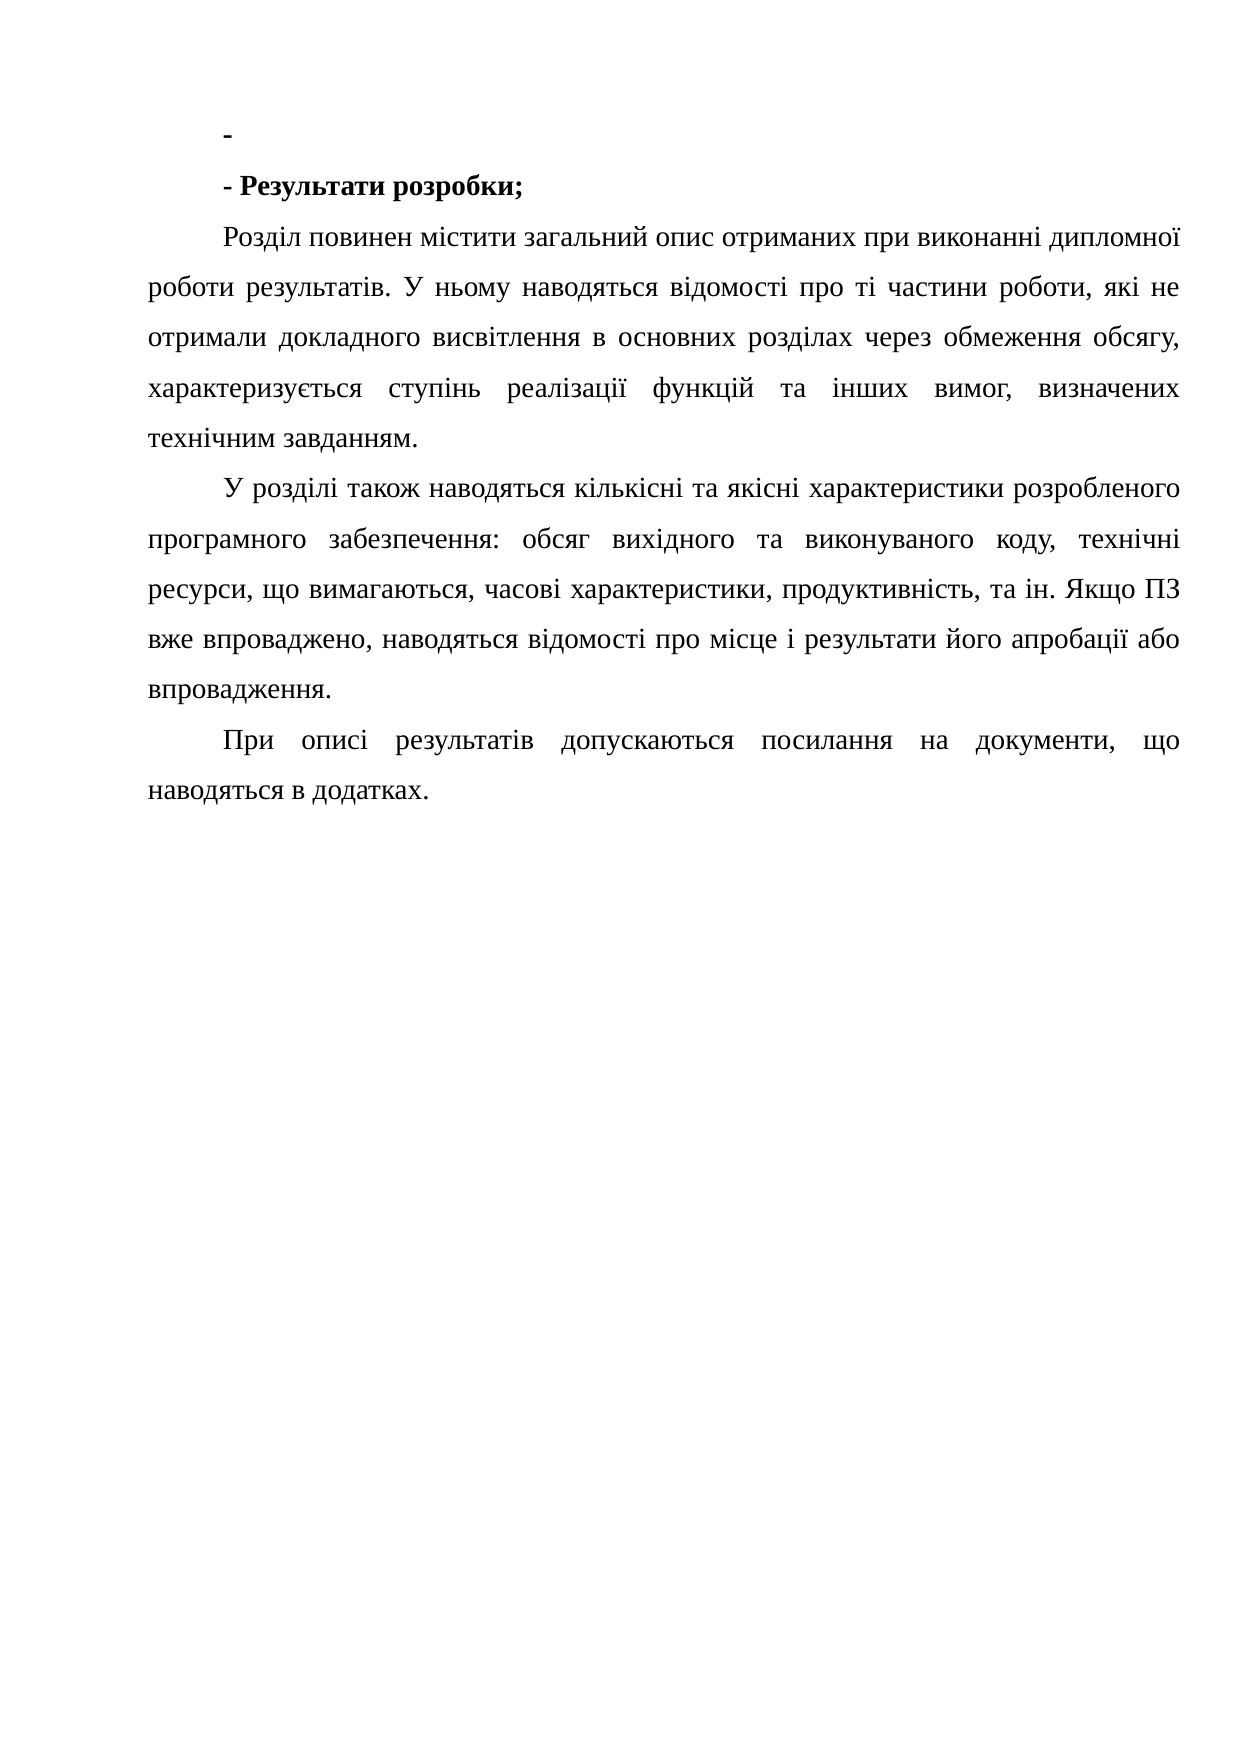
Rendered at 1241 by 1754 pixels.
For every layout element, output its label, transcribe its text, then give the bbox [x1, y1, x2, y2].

text - Результати розробки; [148, 168, 1181, 202]
text Розділ повинен містити загальний опис отриманих при виконанні дипломної роботи результатів. У ньому наводяться відомості про ті частини роботи, які не отримали докладного висвітлення в основних розділах через обмеження обсягу, характеризується ступінь реалізації функцій та інших вимог, визначених технічним завданням. [148, 219, 1181, 454]
text У розділі також наводяться кількісні та якісні характеристики розробленого програмного забезпечення: обсяг вихідного та виконуваного коду, технічні ресурси, що вимагаються, часові характеристики, продуктивність, та ін. Якщо ПЗ вже впроваджено, наводяться відомості про місце і результати його апробації або впровадження. [148, 470, 1181, 705]
text При описі результатів допускаються посилання на документи, що наводяться в додатках. [148, 722, 1181, 806]
